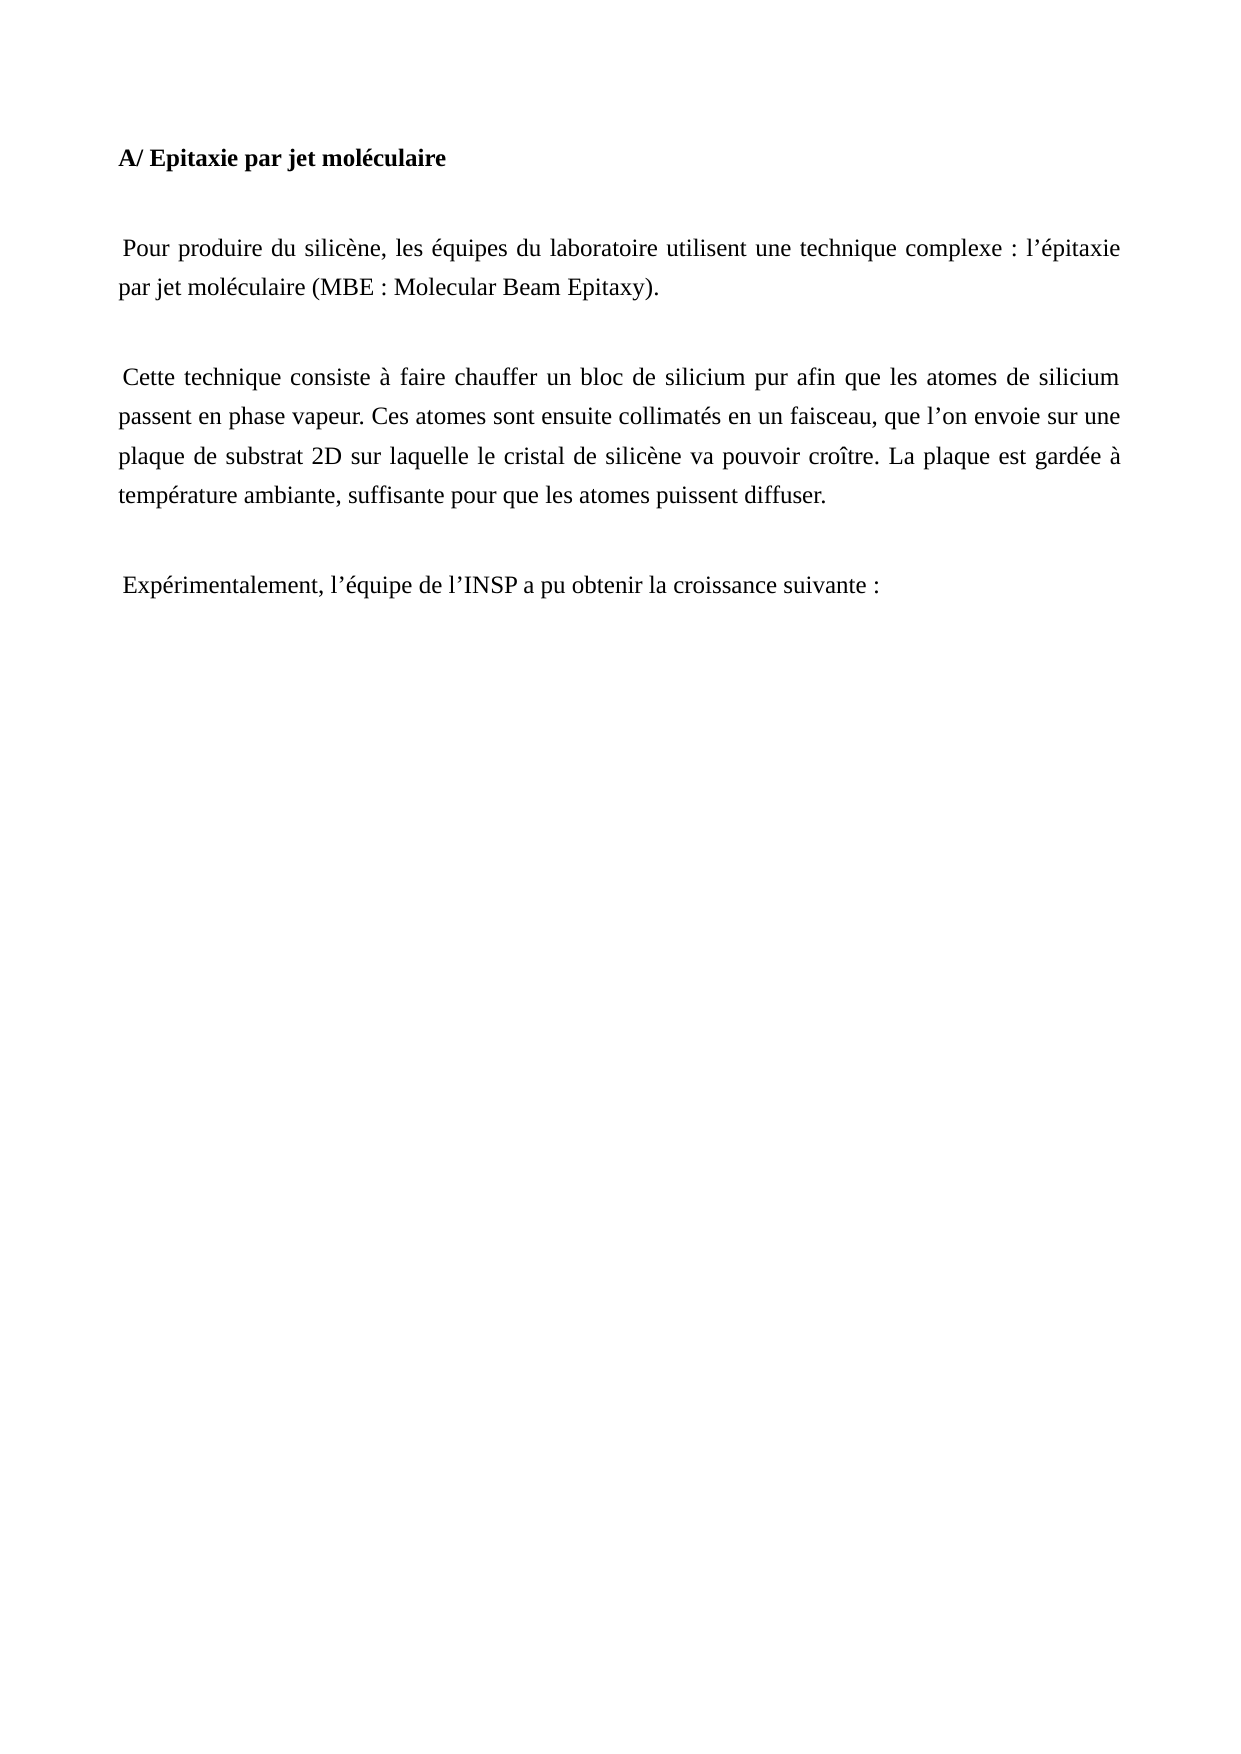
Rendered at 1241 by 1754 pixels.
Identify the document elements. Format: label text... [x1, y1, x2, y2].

text Expérimentalement, l’équipe de l’INSP a pu obtenir la croissance suivante : [118, 570, 1122, 599]
text Cette technique consiste à faire chauffer un bloc de silicium pur afin que les atomes de silicium passent en phase vapeur. Ces atomes sont ensuite collimatés en un faisceau, que l’on envoie sur une plaque de substrat 2D sur laquelle le cristal de silicène va pouvoir croître. La plaque est gardée à température ambiante, suffisante pour que les atomes puissent diffuser. [118, 362, 1122, 509]
text Pour produire du silicène, les équipes du laboratoire utilisent une technique complexe : l’épitaxie par jet moléculaire (MBE : Molecular Beam Epitaxy). [118, 233, 1122, 301]
text A/ Epitaxie par jet moléculaire [118, 143, 1122, 172]
